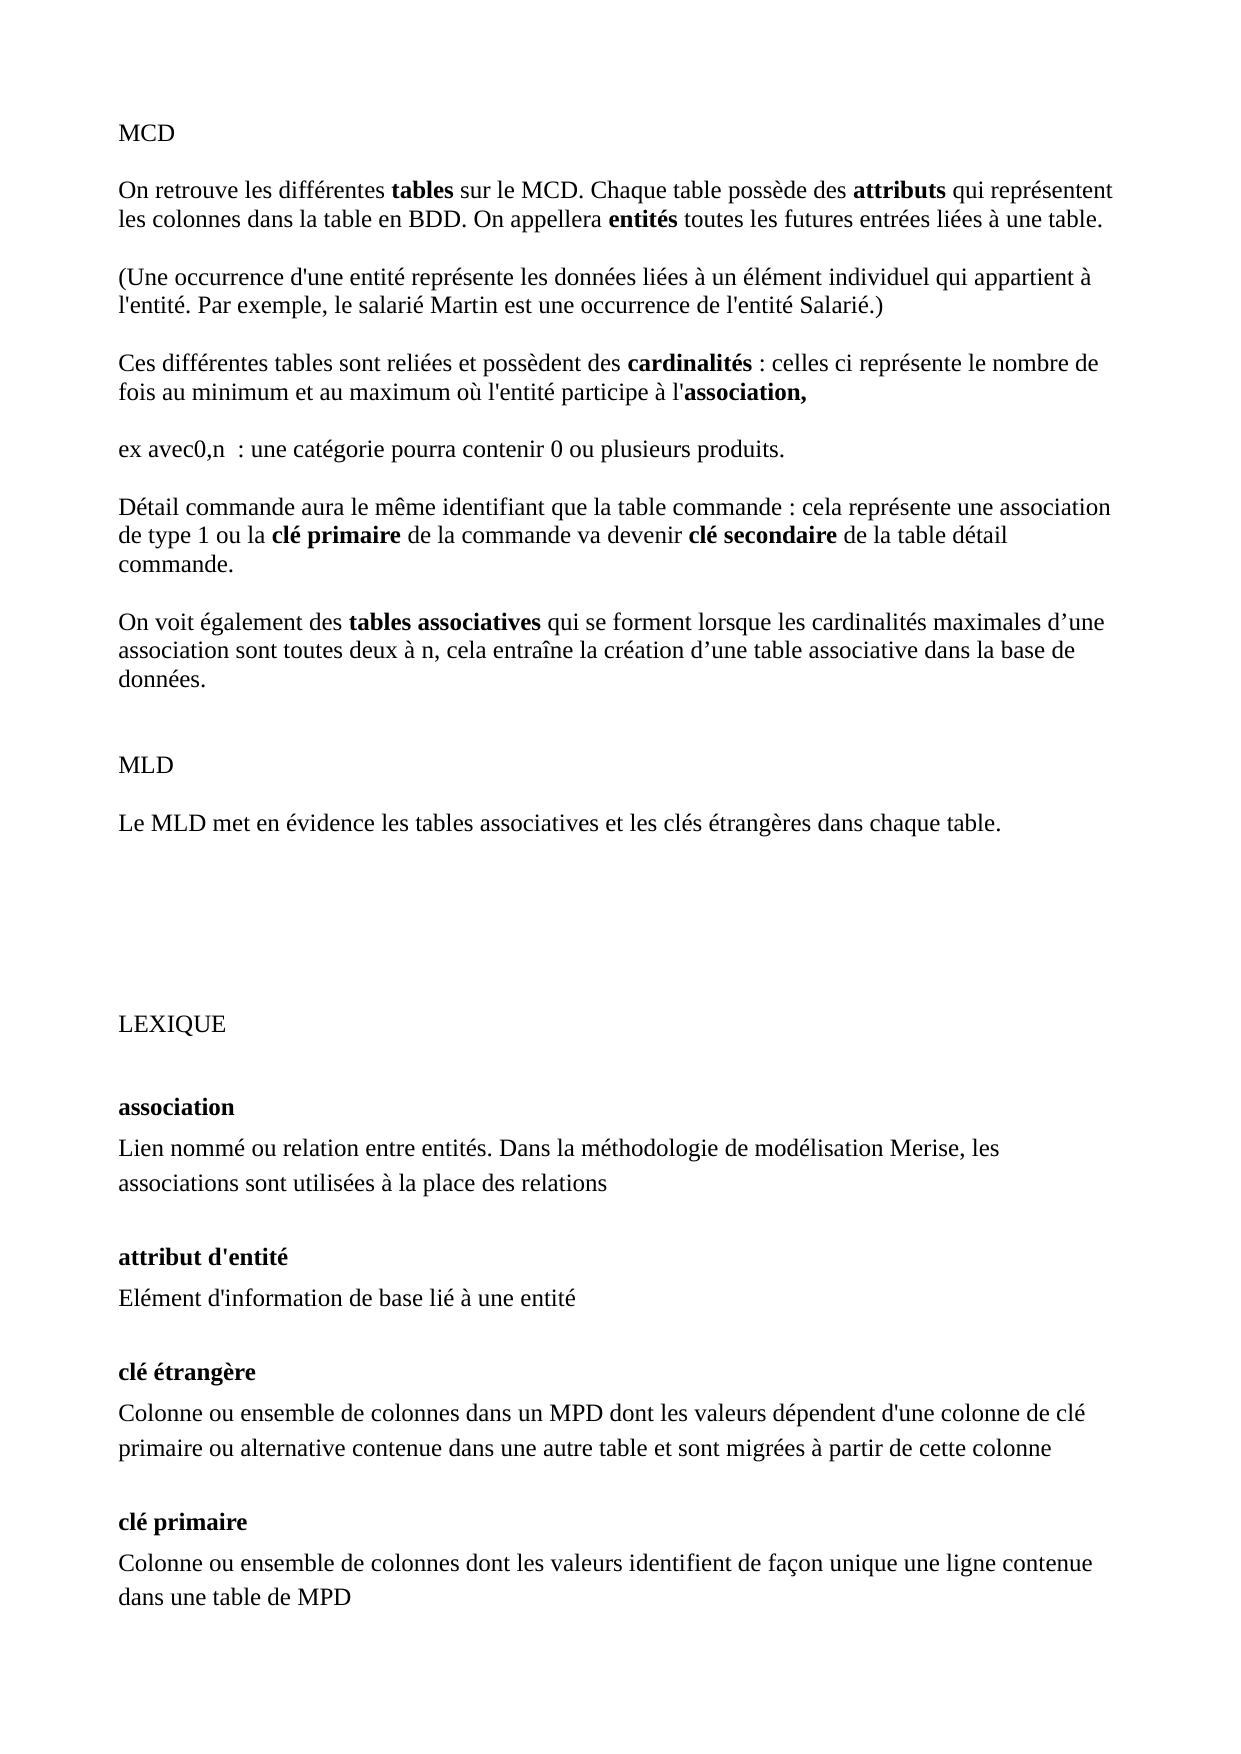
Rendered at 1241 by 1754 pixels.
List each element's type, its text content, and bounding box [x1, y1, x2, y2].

text (Une occurrence d'une entité représente les données liées à un élément individuel qui appartient à l'entité. Par exemple, le salarié Martin est une occurrence de l'entité Salarié.) [118, 262, 1122, 319]
subtitle attribut d'entité [118, 1242, 1122, 1270]
text Le MLD met en évidence les tables associatives et les clés étrangères dans chaque table. [118, 808, 1122, 837]
text Colonne ou ensemble de colonnes dans un MPD dont les valeurs dépendent d'une colonne de clé primaire ou alternative contenue dans une autre table et sont migrées à partir de cette colonne [118, 1398, 1122, 1461]
subtitle clé primaire [118, 1507, 1122, 1536]
text Colonne ou ensemble de colonnes dont les valeurs identifient de façon unique une ligne contenue dans une table de MPD [118, 1548, 1122, 1611]
subtitle association [118, 1092, 1122, 1121]
text Détail commande aura le même identifiant que la table commande : cela représente une association de type 1 ou la clé primaire de la commande va devenir clé secondaire de la table détail commande. [118, 492, 1122, 578]
text MCD [118, 118, 1122, 147]
text ex avec0,n : une catégorie pourra contenir 0 ou plusieurs produits. [118, 434, 1122, 463]
text MLD [118, 751, 1122, 779]
subtitle clé étrangère [118, 1357, 1122, 1386]
text Ces différentes tables sont reliées et possèdent des cardinalités : celles ci représente le nombre de fois au minimum et au maximum où l'entité participe à l'association, [118, 348, 1122, 406]
text LEXIQUE [118, 1009, 1122, 1038]
text On retrouve les différentes tables sur le MCD. Chaque table possède des attributs qui représentent les colonnes dans la table en BDD. On appellera entités toutes les futures entrées liées à une table. [118, 176, 1122, 233]
text On voit également des tables associatives qui se forment lorsque les cardinalités maximales d’une association sont toutes deux à n, cela entraîne la création d’une table associative dans la base de données. [118, 607, 1122, 693]
text Elément d'information de base lié à une entité [118, 1283, 1122, 1312]
text Lien nommé ou relation entre entités. Dans la méthodologie de modélisation Merise, les associations sont utilisées à la place des relations [118, 1133, 1122, 1196]
